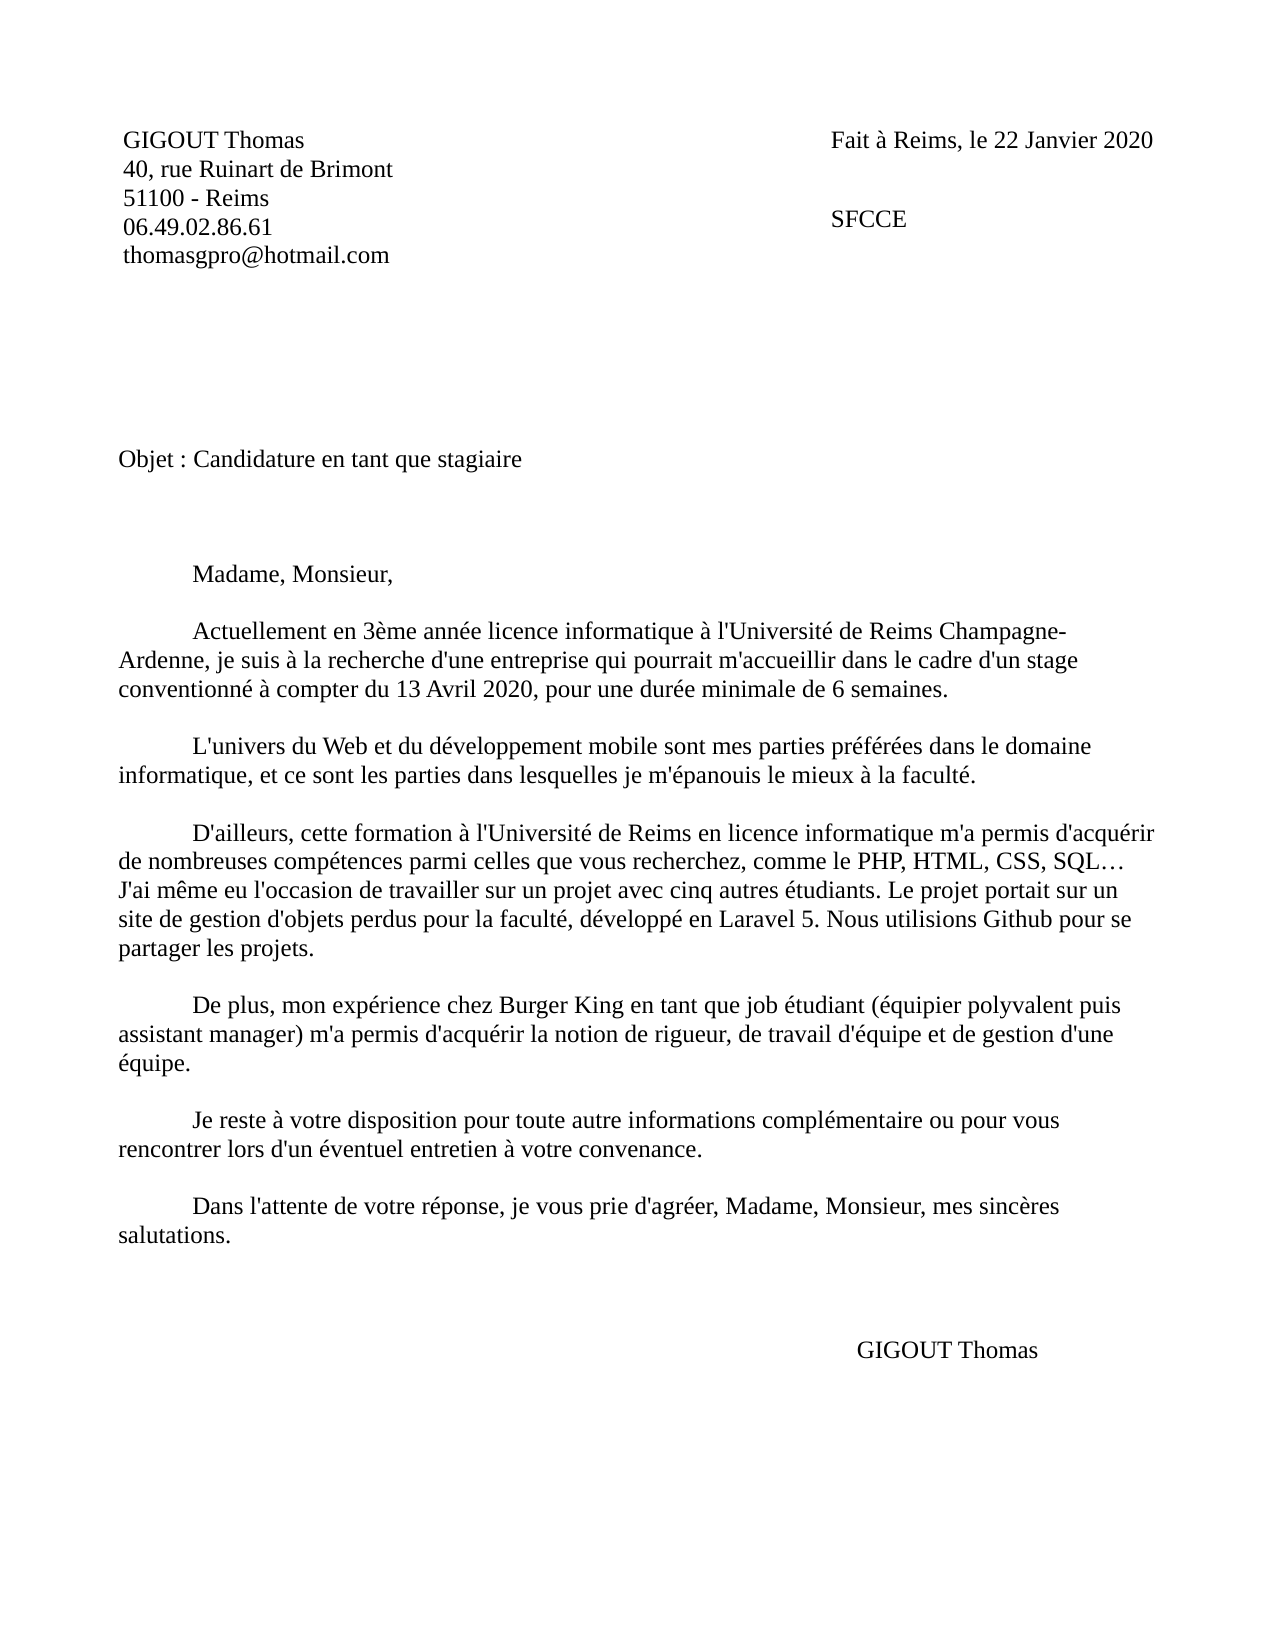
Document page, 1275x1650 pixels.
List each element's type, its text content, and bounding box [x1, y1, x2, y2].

text Je reste à votre disposition pour toute autre informations complémentaire ou pour vous rencontrer lors d'un éventuel entretien à votre convenance. [118, 1105, 1157, 1163]
text SFCCE [831, 204, 1202, 233]
text thomasgpro@hotmail.com [123, 241, 494, 269]
text Fait à Reims, le 22 Janvier 2020 [831, 126, 1235, 154]
text Objet : Candidature en tant que stagiaire [118, 444, 1157, 473]
text GIGOUT Thomas [123, 126, 494, 154]
text Dans l'attente de votre réponse, je vous prie d'agréer, Madame, Monsieur, mes sincères salutations. [118, 1191, 1157, 1249]
text Actuellement en 3ème année licence informatique à l'Université de Reims Champagne-Ardenne, je suis à la recherche d'une entreprise qui pourrait m'accueillir dans le cadre d'un stage conventionné à compter du 13 Avril 2020, pour une durée minimale de 6 semaines. [118, 616, 1157, 703]
text GIGOUT Thomas [857, 1335, 1157, 1364]
text L'univers du Web et du développement mobile sont mes parties préférées dans le domaine informatique, et ce sont les parties dans lesquelles je m'épanouis le mieux à la faculté. [118, 731, 1157, 789]
text Madame, Monsieur, [118, 559, 1157, 588]
text 51100 - Reims [123, 183, 494, 212]
text 06.49.02.86.61 [123, 212, 494, 241]
text D'ailleurs, cette formation à l'Université de Reims en licence informatique m'a permis d'acquérir de nombreuses compétences parmi celles que vous recherchez, comme le PHP, HTML, CSS, SQL… J'ai même eu l'occasion de travailler sur un projet avec cinq autres étudiants. Le projet portait sur un site de gestion d'objets perdus pour la faculté, développé en Laravel 5. Nous utilisions Github pour se partager les projets. [118, 818, 1157, 961]
text De plus, mon expérience chez Burger King en tant que job étudiant (équipier polyvalent puis assistant manager) m'a permis d'acquérir la notion de rigueur, de travail d'équipe et de gestion d'une équipe. [118, 990, 1157, 1076]
text 40, rue Ruinart de Brimont [123, 154, 494, 183]
